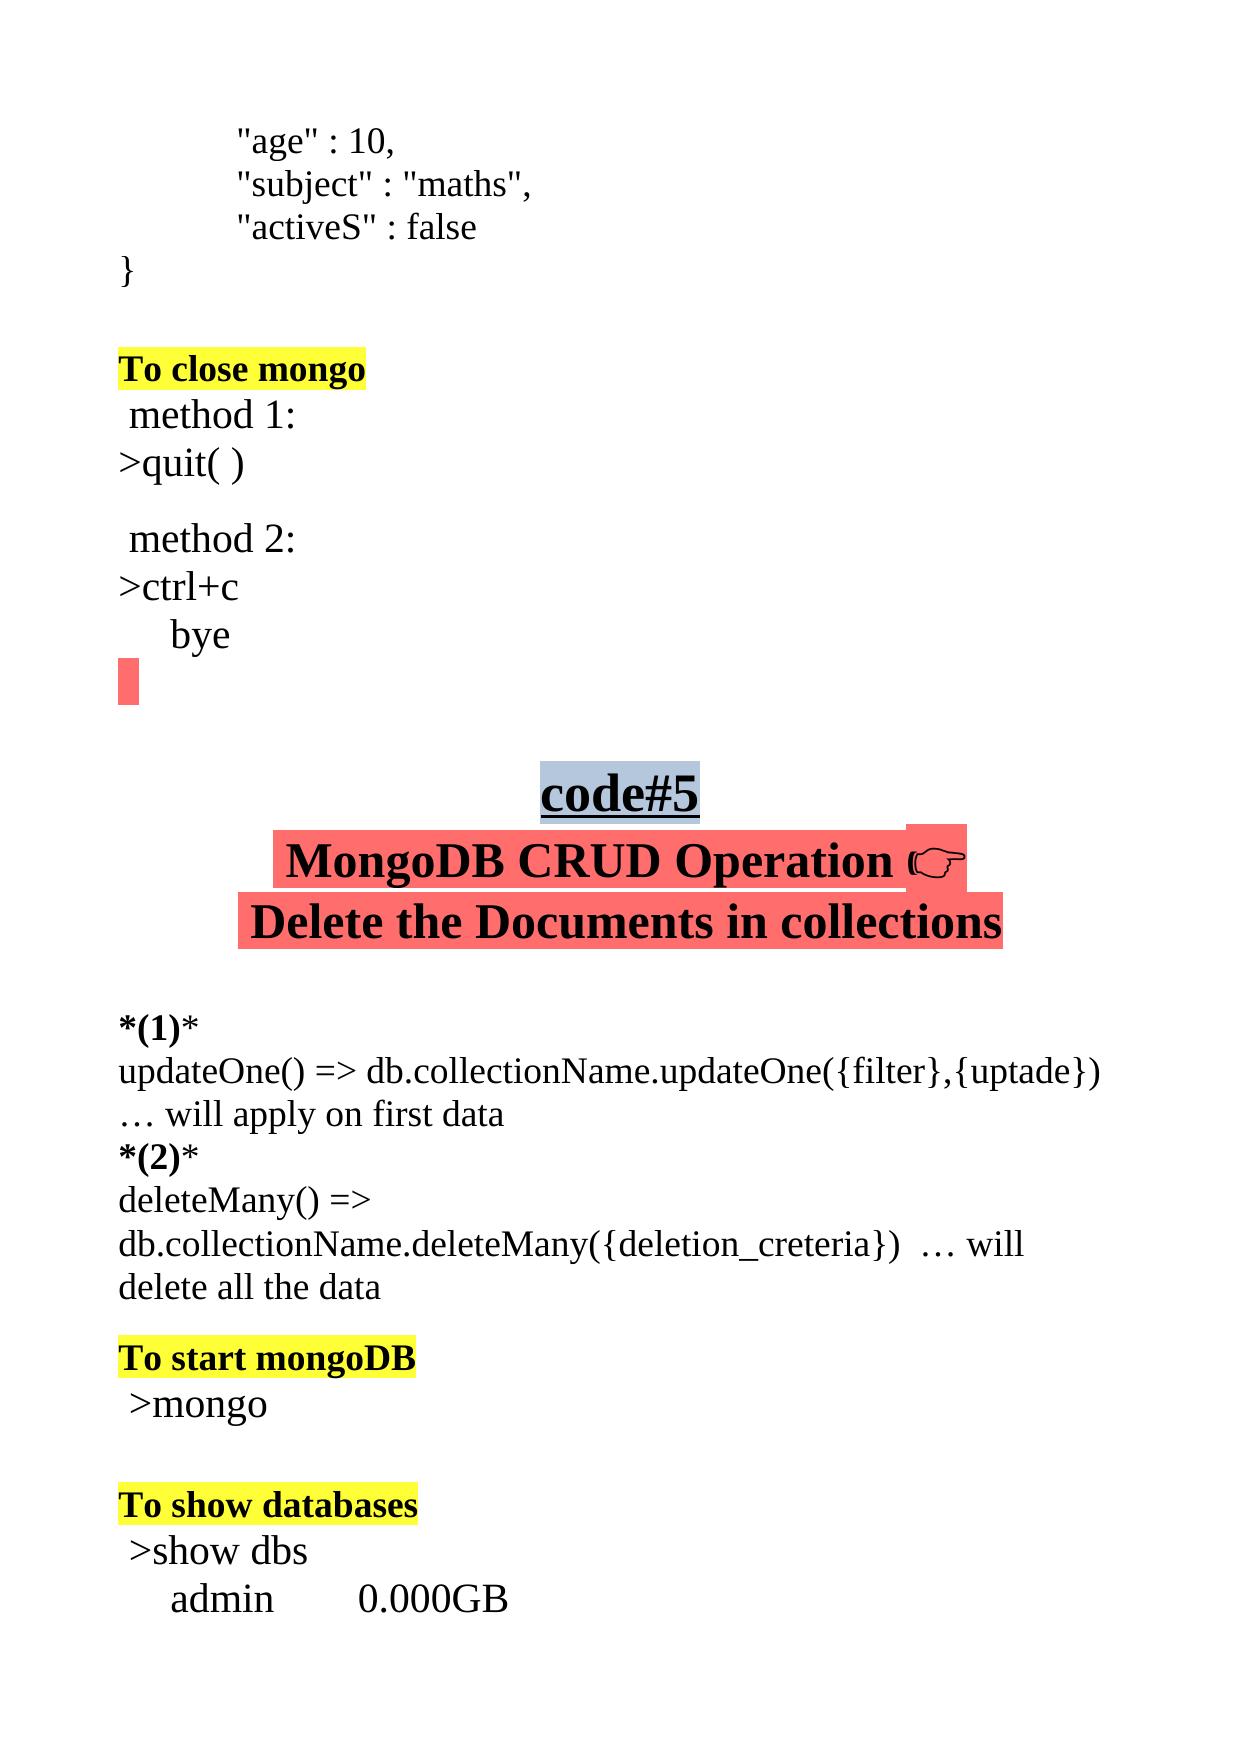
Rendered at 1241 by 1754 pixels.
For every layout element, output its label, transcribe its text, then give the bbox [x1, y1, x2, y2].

text "activeS" : false [118, 204, 1122, 247]
text "subject" : "maths", [118, 161, 1122, 204]
text To start mongoDB [118, 1335, 1122, 1378]
text Delete the Documents in collections [118, 892, 1122, 949]
text code#5 [118, 761, 1122, 824]
text *(2)* [118, 1135, 1122, 1178]
text *(1)* [118, 1005, 1122, 1048]
text To show databases [118, 1482, 1122, 1525]
text >ctrl+c [118, 562, 1122, 609]
text >mongo [118, 1378, 1122, 1426]
text MongoDB CRUD Operation 👉 [118, 824, 1122, 892]
text } [118, 247, 1122, 291]
text >show dbs [118, 1525, 1122, 1573]
text admin 0.000GB [118, 1573, 1122, 1621]
text bye [118, 609, 1122, 657]
text deleteMany() => db.collectionName.deleteMany({deletion_creteria}) … will delete all the data [118, 1178, 1122, 1307]
text To close mongo [118, 347, 1122, 390]
text method 1: [118, 390, 1122, 438]
text updateOne() => db.collectionName.updateOne({filter},{uptade}) … will apply on first data [118, 1048, 1122, 1135]
text "age" : 10, [118, 118, 1122, 161]
text method 2: [118, 514, 1122, 562]
text >quit( ) [118, 438, 1122, 486]
